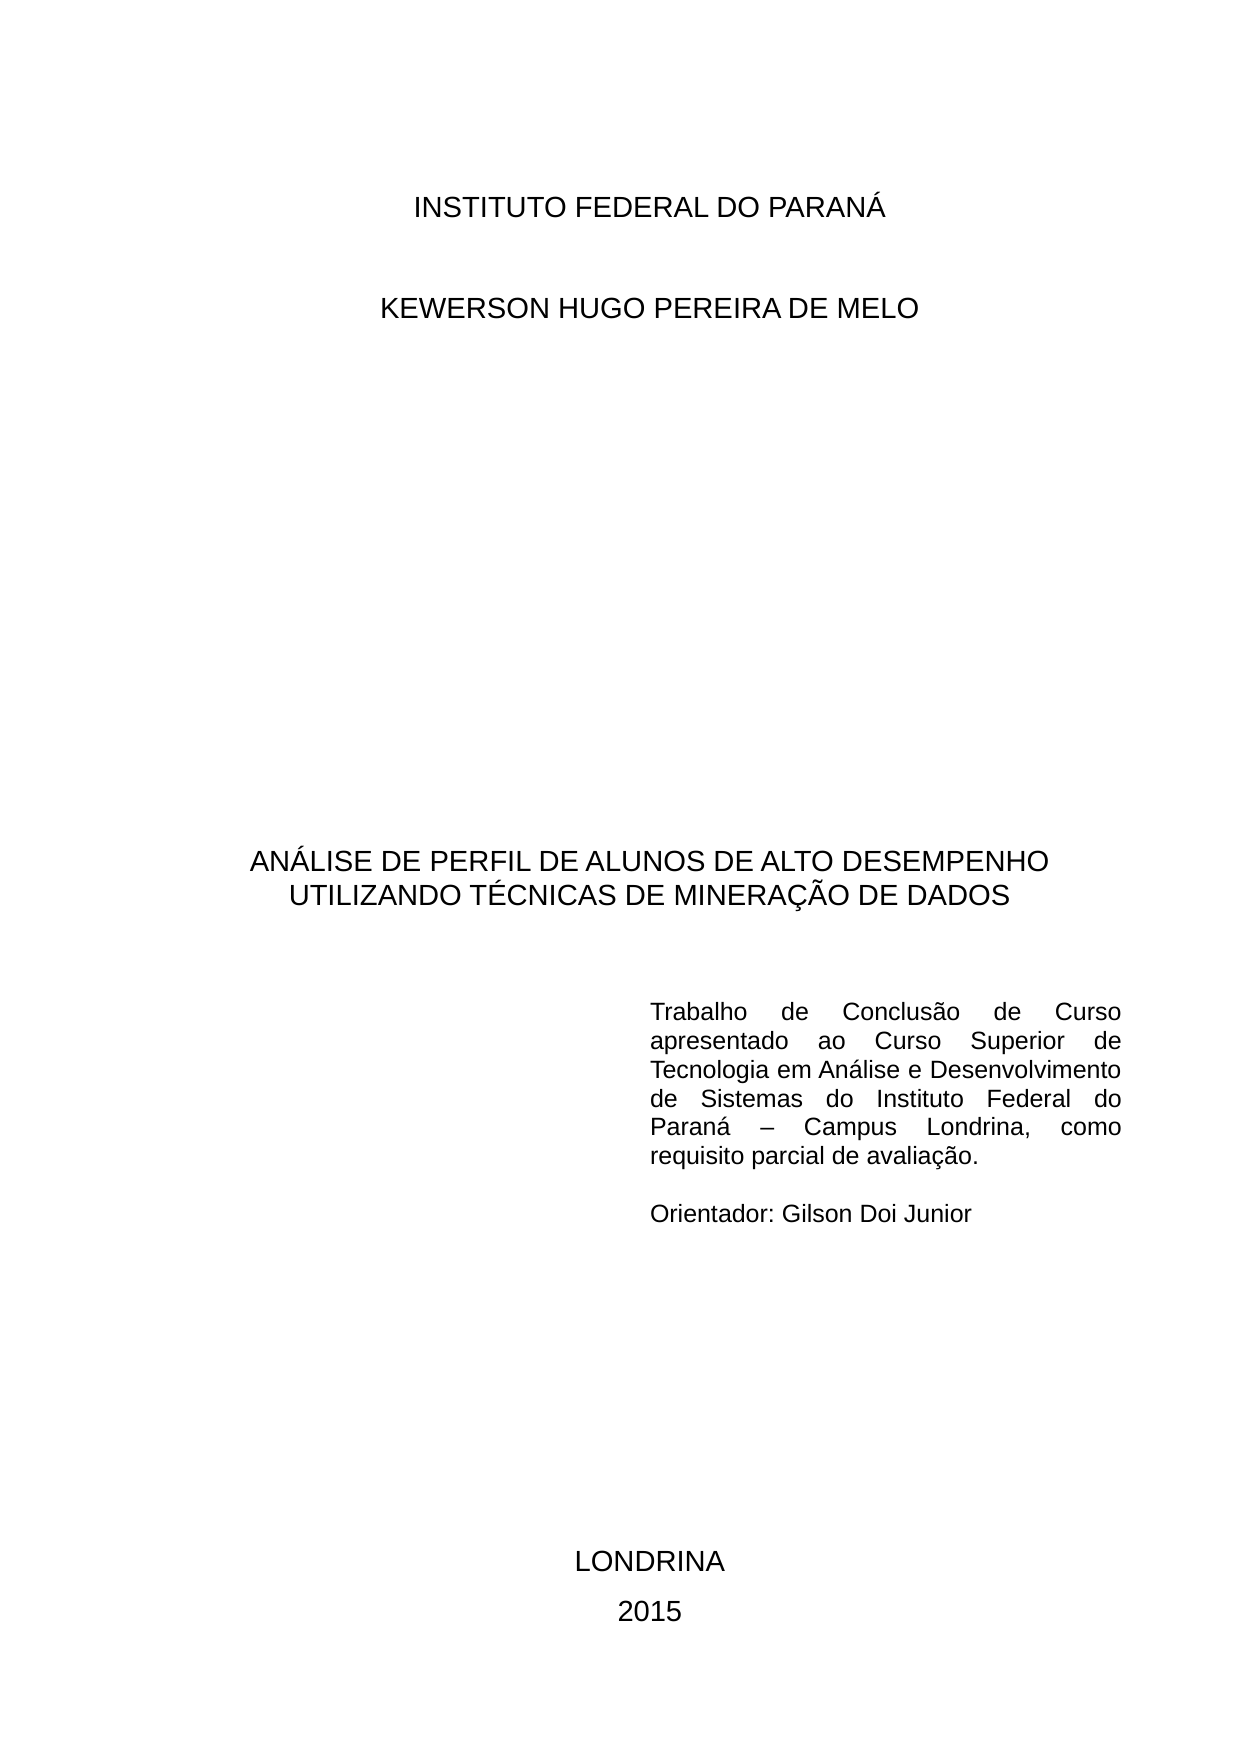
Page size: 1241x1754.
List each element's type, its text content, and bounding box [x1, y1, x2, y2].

text Orientador: Gilson Doi Junior [650, 1199, 1122, 1227]
text KEWERSON HUGO PEREIRA DE MELO [177, 291, 1122, 324]
text INSTITUTO FEDERAL DO PARANÁ [177, 190, 1122, 223]
text 2015 [177, 1594, 1122, 1627]
text ANÁLISE DE PERFIL DE ALUNOS DE ALTO DESEMPENHO UTILIZANDO TÉCNICAS DE MINERAÇÃO DE DADOS [177, 844, 1122, 911]
text Trabalho de Conclusão de Curso apresentado ao Curso Superior de Tecnologia em Análise e Desenvolvimento de Sistemas do Instituto Federal do Paraná – Campus Londrina, como requisito parcial de avaliação. [650, 997, 1122, 1170]
text LONDRINA [177, 1544, 1122, 1577]
